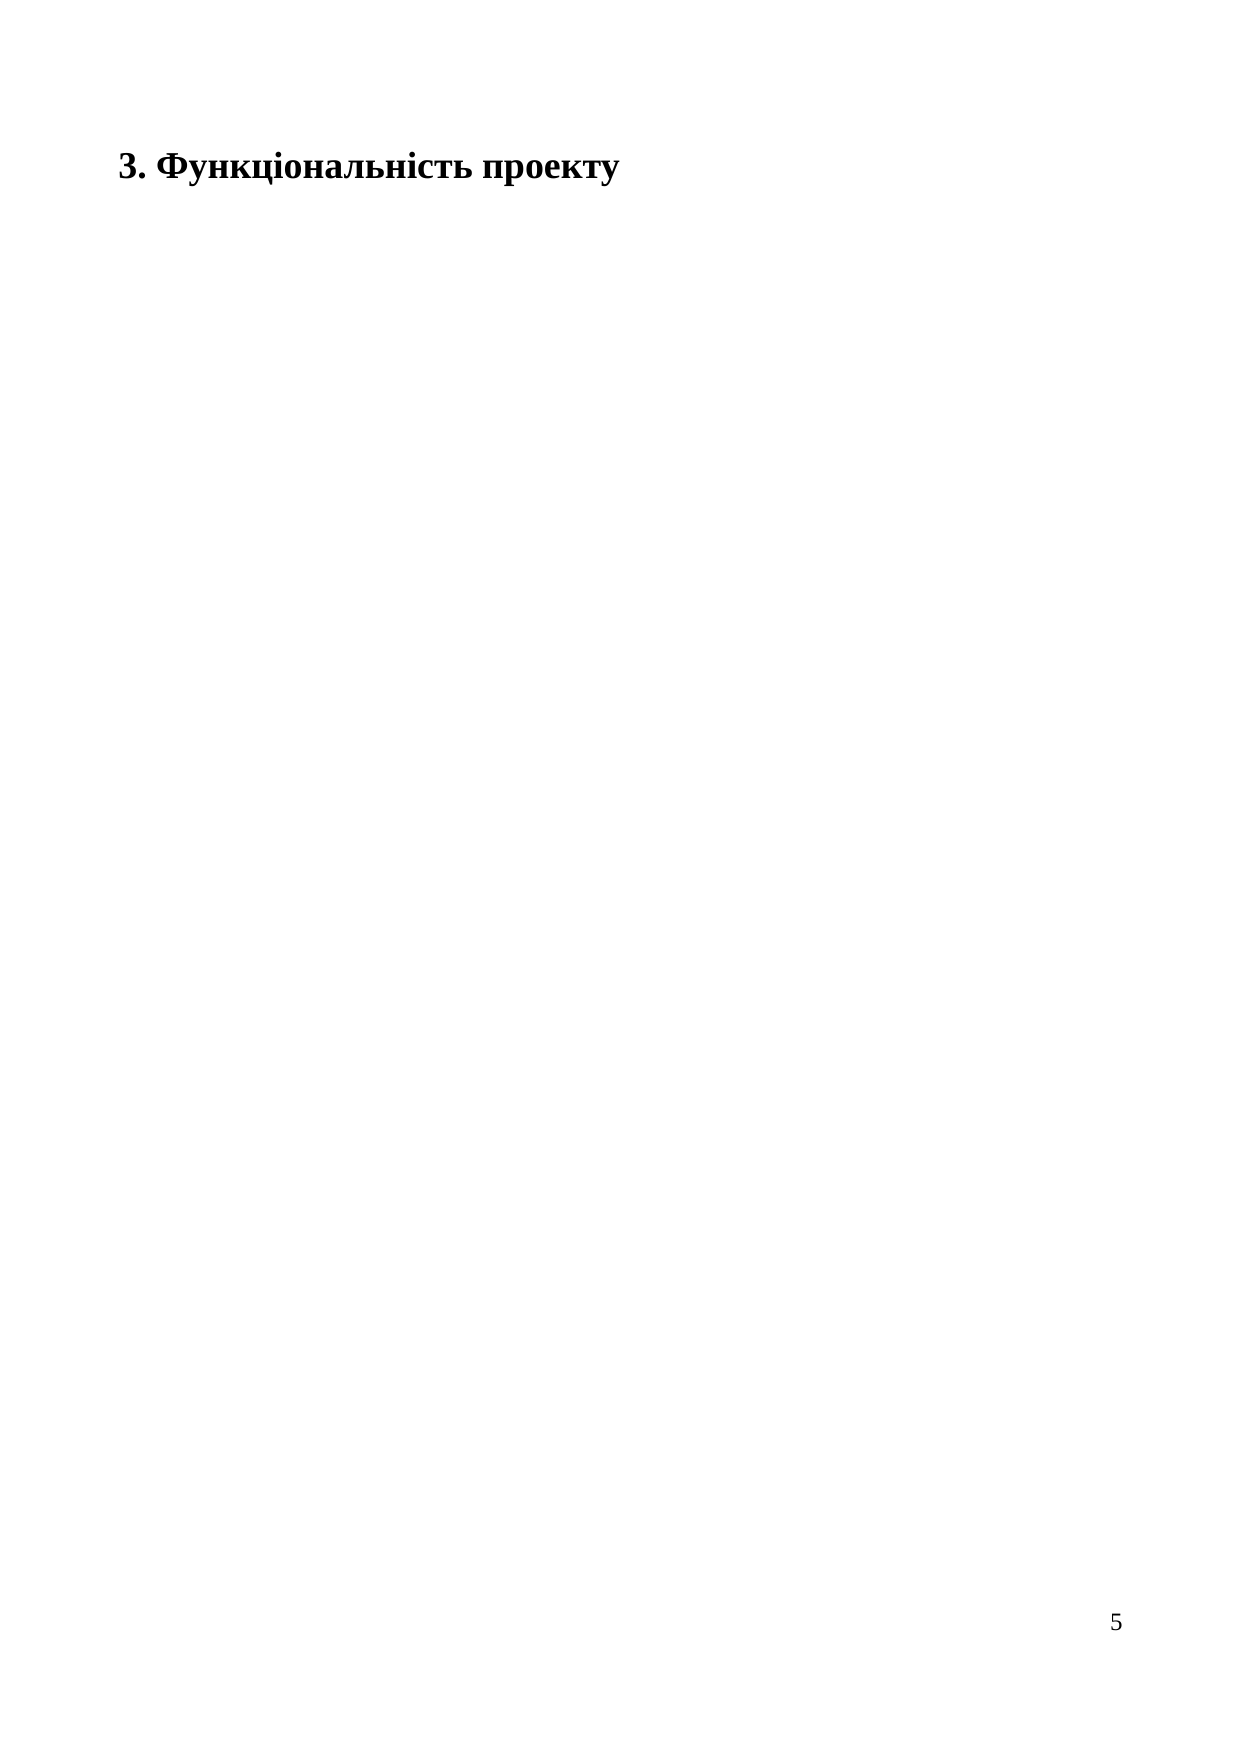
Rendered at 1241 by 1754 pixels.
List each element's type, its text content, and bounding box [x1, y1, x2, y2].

subtitle 3. Функціональність проекту [118, 143, 1122, 187]
